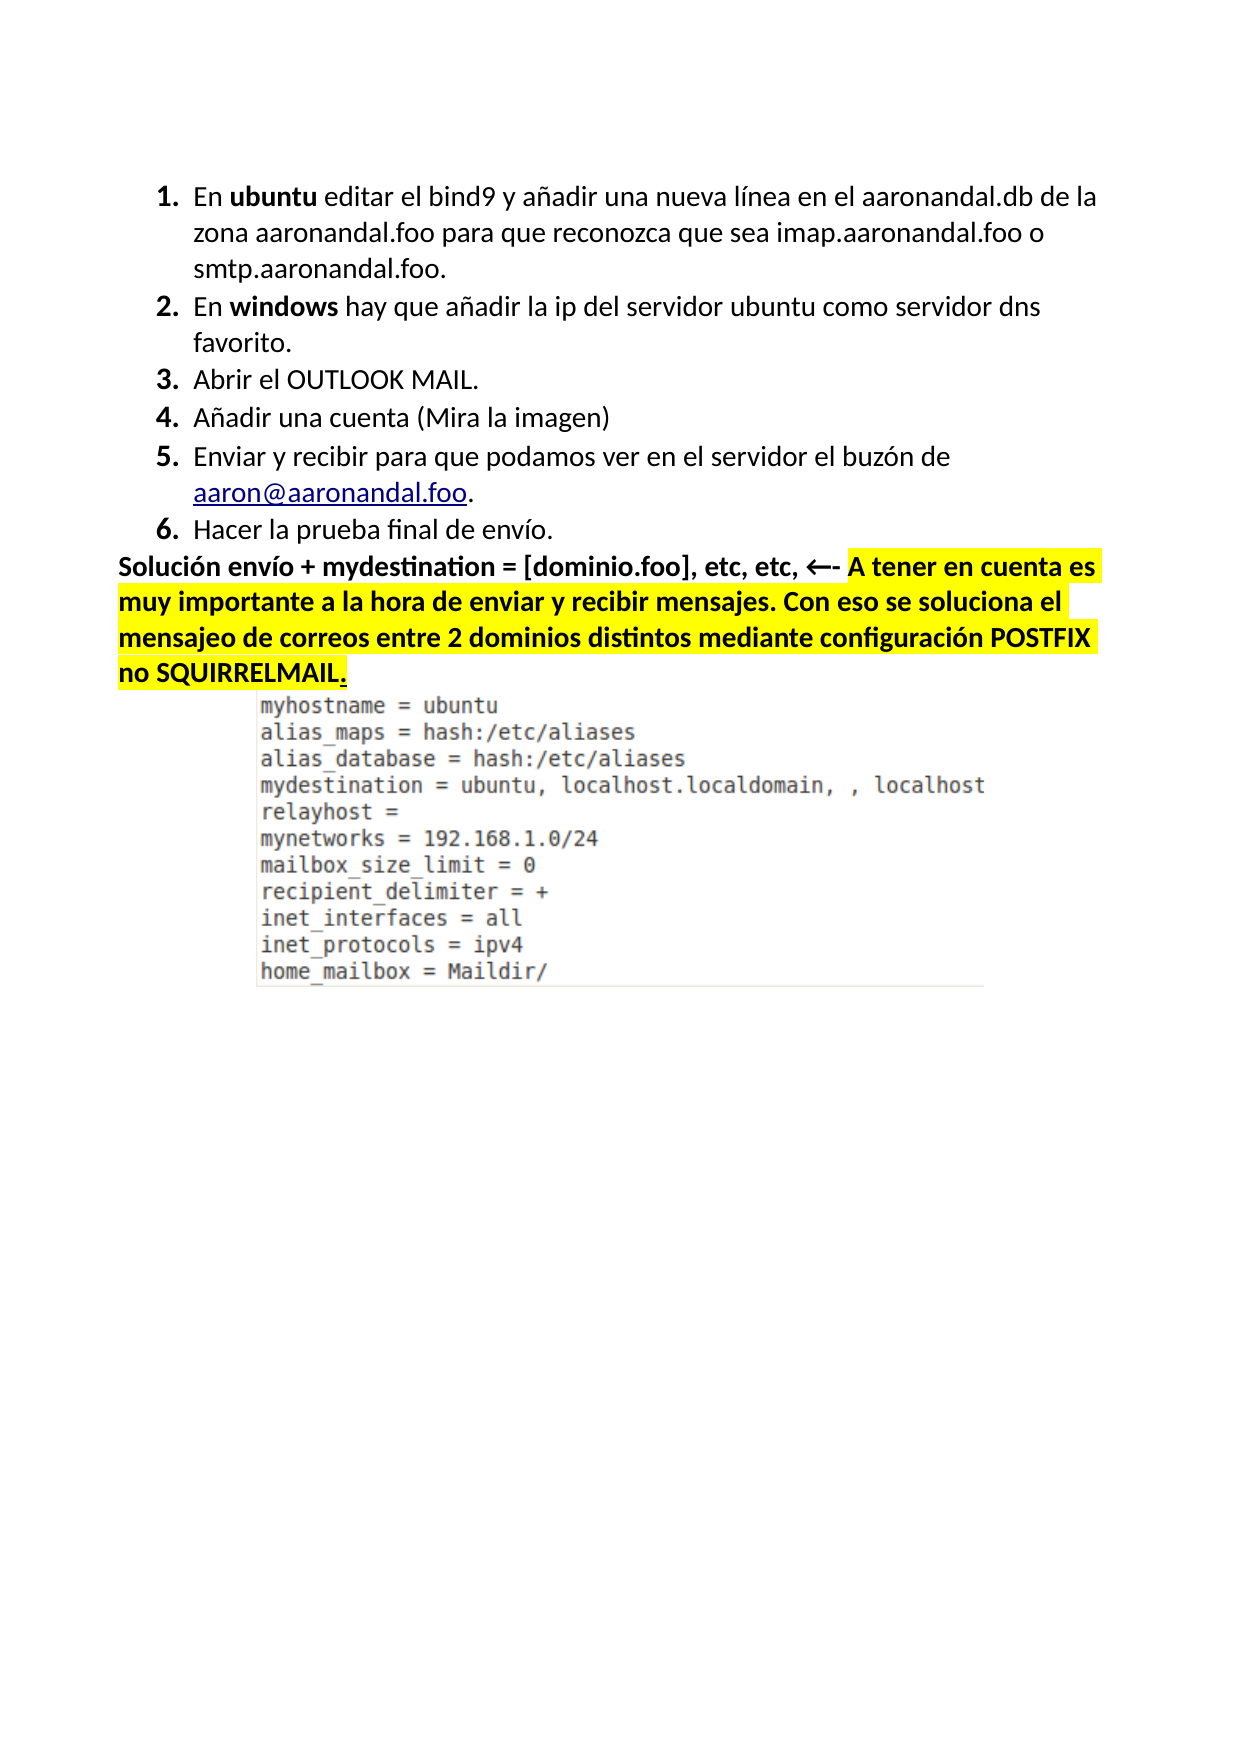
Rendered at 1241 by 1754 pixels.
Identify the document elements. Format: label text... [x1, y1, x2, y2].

list Abrir el OUTLOOK MAIL. [156, 359, 1122, 398]
picture [256, 690, 985, 987]
list En windows hay que añadir la ip del servidor ubuntu como servidor dns favorito. [156, 286, 1122, 359]
list Añadir una cuenta (Mira la imagen) [156, 398, 1122, 436]
text Solución envío + mydestination = [dominio.foo], etc, etc, ←- A tener en cuenta es muy importante a la hora de enviar y recibir mensajes. Con eso se soluciona el mensajeo de correos entre 2 dominios distintos mediante configuración POSTFIX no SQUIRRELMAIL. [118, 548, 1122, 690]
list En ubuntu editar el bind9 y añadir una nueva línea en el aaronandal.db de la zona aaronandal.foo para que reconozca que sea imap.aaronandal.foo o smtp.aaronandal.foo. [156, 176, 1122, 286]
list Hacer la prueba final de envío. [156, 509, 1122, 548]
list Enviar y recibir para que podamos ver en el servidor el buzón de aaron@aaronandal.foo. [156, 436, 1122, 509]
